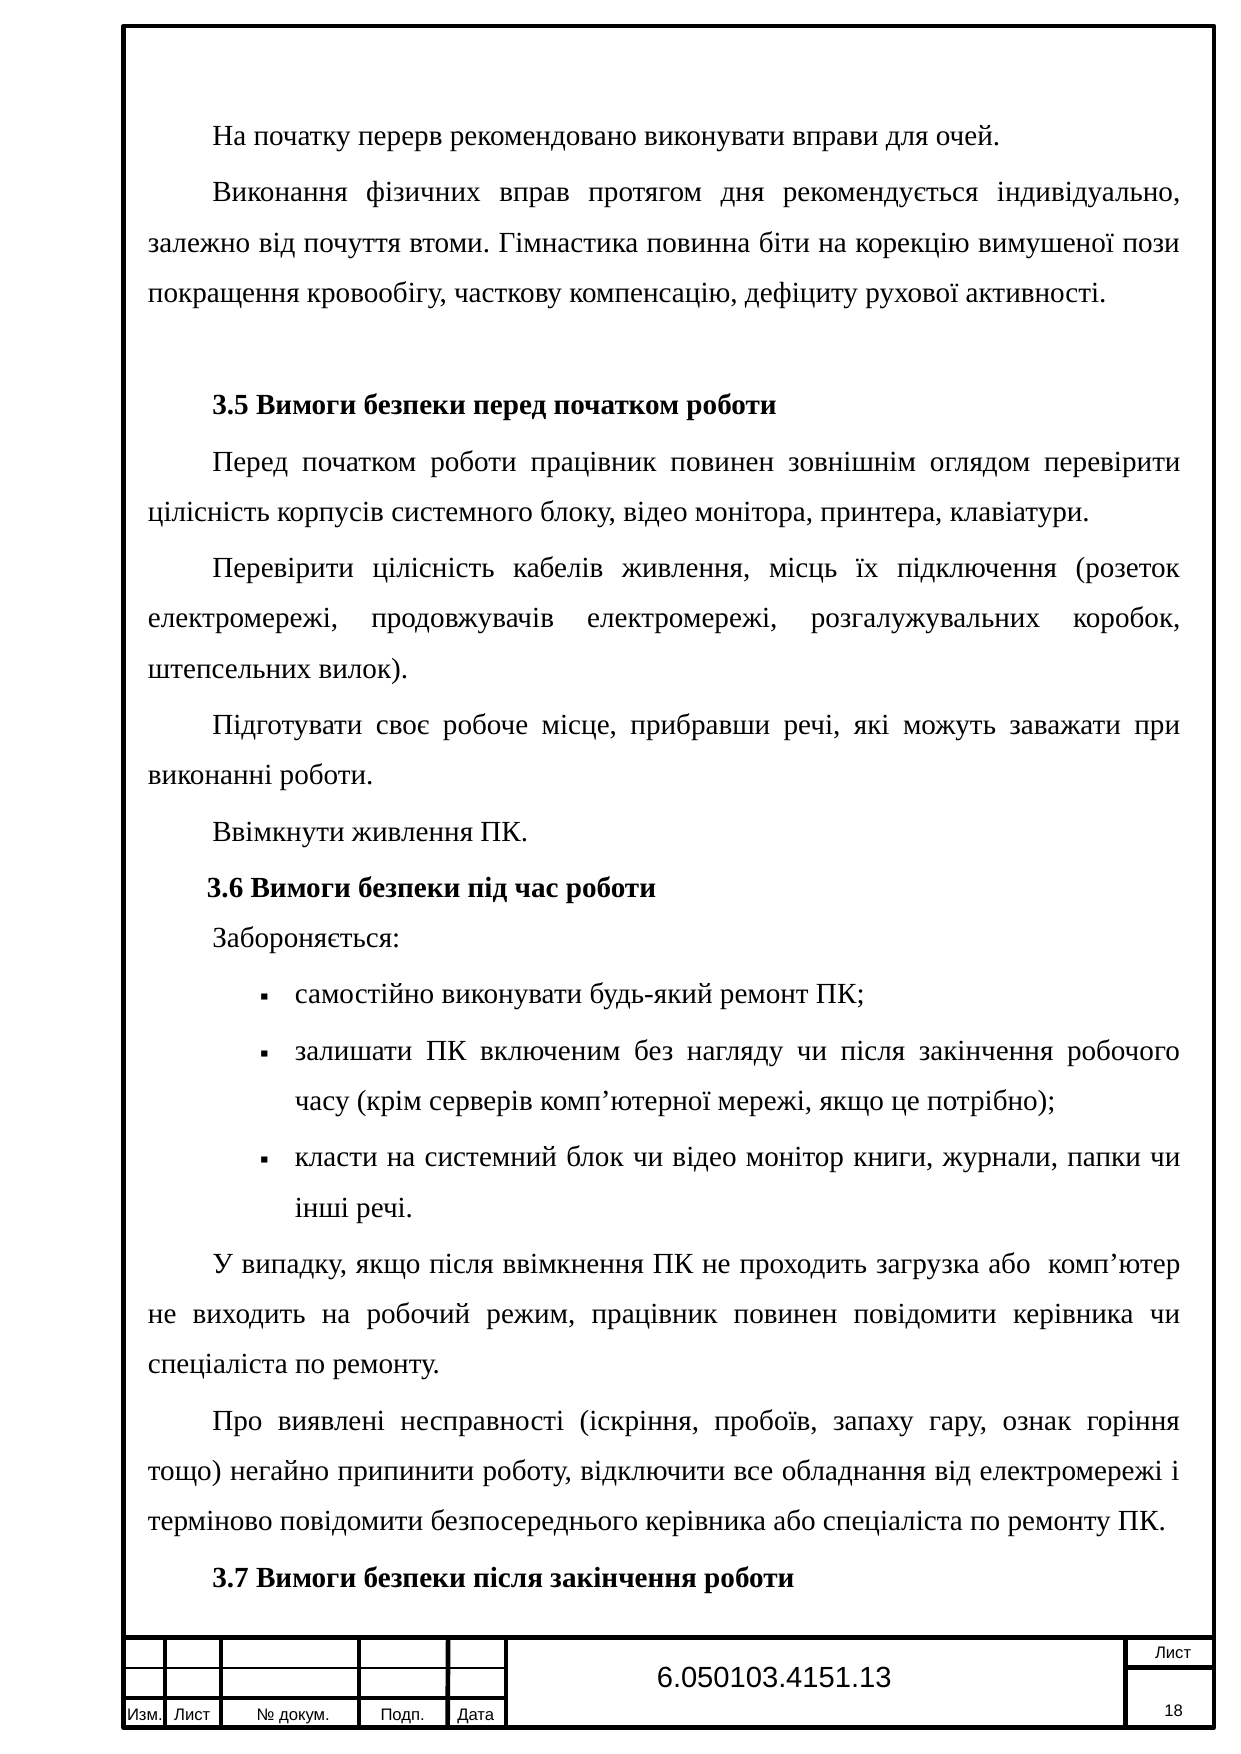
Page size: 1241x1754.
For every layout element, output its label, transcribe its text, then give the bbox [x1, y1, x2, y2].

text 3.5 Вимоги безпеки перед початком роботи [148, 387, 1181, 421]
text Підготувати своє робоче місце, прибравши речі, які можуть заважати при виконанні роботи. [148, 707, 1181, 791]
text Ввімкнути живлення ПК. [148, 814, 1181, 847]
text Про виявлені несправності (іскріння, пробоїв, запаху гару, ознак горіння тощо) негайно припинити роботу, відключити все обладнання від електромережі і терміново повідомити безпосереднього керівника або спеціаліста по ремонту ПК. [148, 1403, 1181, 1537]
list самостійно виконувати будь-який ремонт ПК; [257, 977, 1181, 1010]
list класти на системний блок чи відео монітор книги, журнали, папки чи інші речі. [257, 1139, 1181, 1223]
text На початку перерв рекомендовано виконувати вправи для очей. [148, 118, 1181, 152]
text 3.7 Вимоги безпеки після закінчення роботи [148, 1560, 1181, 1593]
text Виконання фізичних вправ протягом дня рекомендується індивідуально, залежно від почуття втоми. Гімнастика повинна біти на корекцію вимушеної пози покращення кровообігу, часткову компенсацію, дефіциту рухової активності. [148, 174, 1181, 308]
text 3.6 Вимоги безпеки під час роботи [148, 870, 1181, 903]
text Перед початком роботи працівник повинен зовнішнім оглядом перевірити цілісність корпусів системного блоку, відео монітора, принтера, клавіатури. [148, 444, 1181, 528]
list залишати ПК включеним без нагляду чи після закінчення робочого часу (крім серверів комп’ютерної мережі, якщо це потрібно); [257, 1033, 1181, 1117]
text У випадку, якщо після ввімкнення ПК не проходить загрузка або комп’ютер не виходить на робочий режим, працівник повинен повідомити керівника чи спеціаліста по ремонту. [148, 1246, 1181, 1380]
text Забороняється: [148, 920, 1181, 954]
text Перевірити цілісність кабелів живлення, місць їх підключення (розеток електромережі, продовжувачів електромережі, розгалужувальних коробок, штепсельних вилок). [148, 550, 1181, 684]
